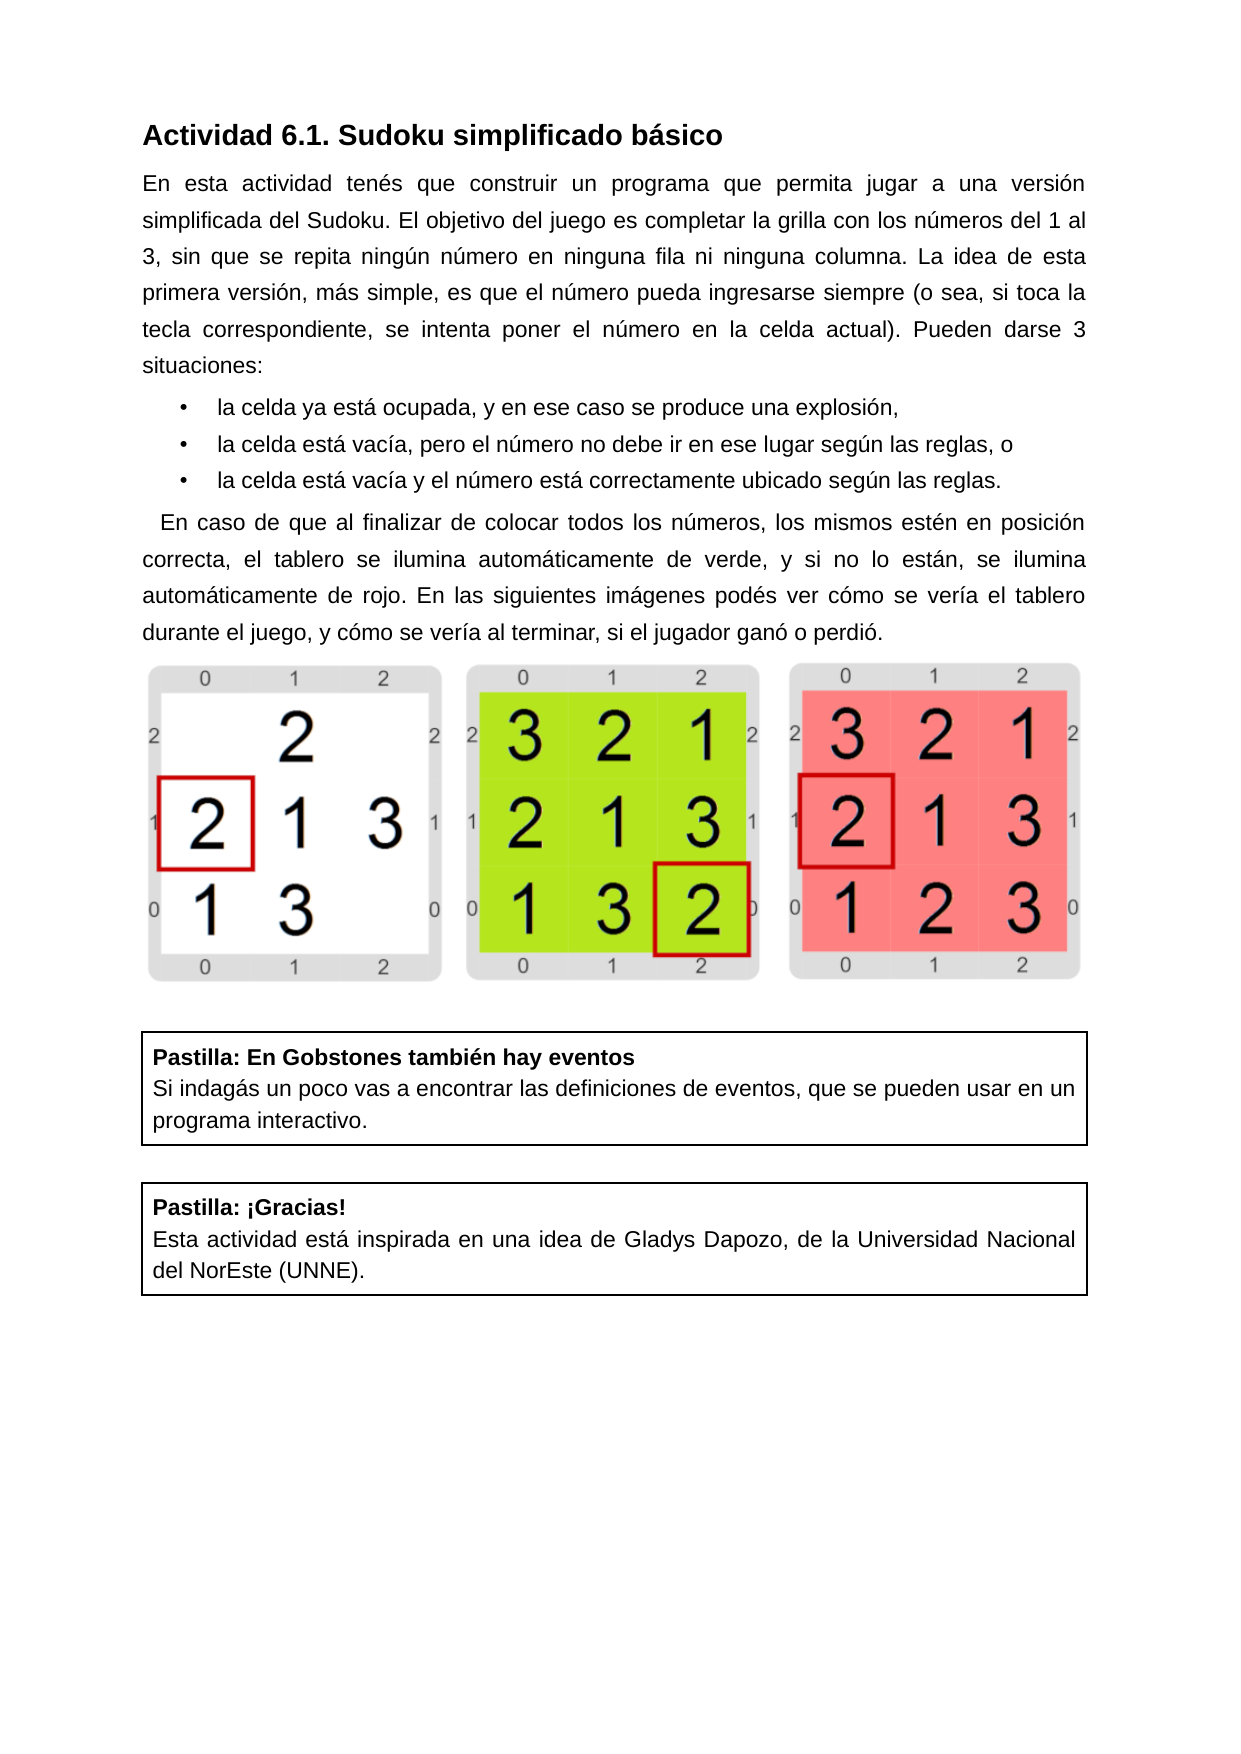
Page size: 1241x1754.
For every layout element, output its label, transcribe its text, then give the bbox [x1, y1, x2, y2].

text En esta actividad tenés que construir un programa que permita jugar a una versión simplificada del Sudoku. El objetivo del juego es completar la grilla con los números del 1 al 3, sin que se repita ningún número en ninguna fila ni ninguna columna. La idea de esta primera versión, más simple, es que el número pueda ingresarse siempre (o sea, si toca la tecla correspondiente, se intenta poner el número en la celda actual). Pueden darse 3 situaciones: [142, 170, 1087, 378]
picture [145, 660, 446, 985]
table_header Pastilla: En Gobstones también hay eventos Si indagás un poco vas a encontrar las definiciones de eventos, que se pueden usar en un programa interactivo. [143, 1033, 1086, 1143]
list la celda está vacía y el número está correctamente ubicado según las reglas. [179, 467, 1087, 493]
list la celda ya está ocupada, y en ese caso se produce una explosión, [179, 394, 1087, 421]
table_header Pastilla: ¡Gracias! Esta actividad está inspirada en una idea de Gladys Dapozo, de la Universidad Nacional del NorEste (UNNE). [143, 1184, 1086, 1294]
text En caso de que al finalizar de colocar todos los números, los mismos estén en posición correcta, el tablero se ilumina automáticamente de verde, y si no lo están, se ilumina automáticamente de rojo. En las siguientes imágenes podés ver cómo se vería el tablero durante el juego, y cómo se vería al terminar, si el jugador ganó o perdió. [142, 509, 1087, 645]
picture [464, 660, 765, 985]
text Actividad 6.1. Sudoku simplificado básico [142, 118, 1087, 152]
picture [783, 660, 1084, 985]
list la celda está vacía, pero el número no debe ir en ese lugar según las reglas, o [179, 431, 1087, 457]
